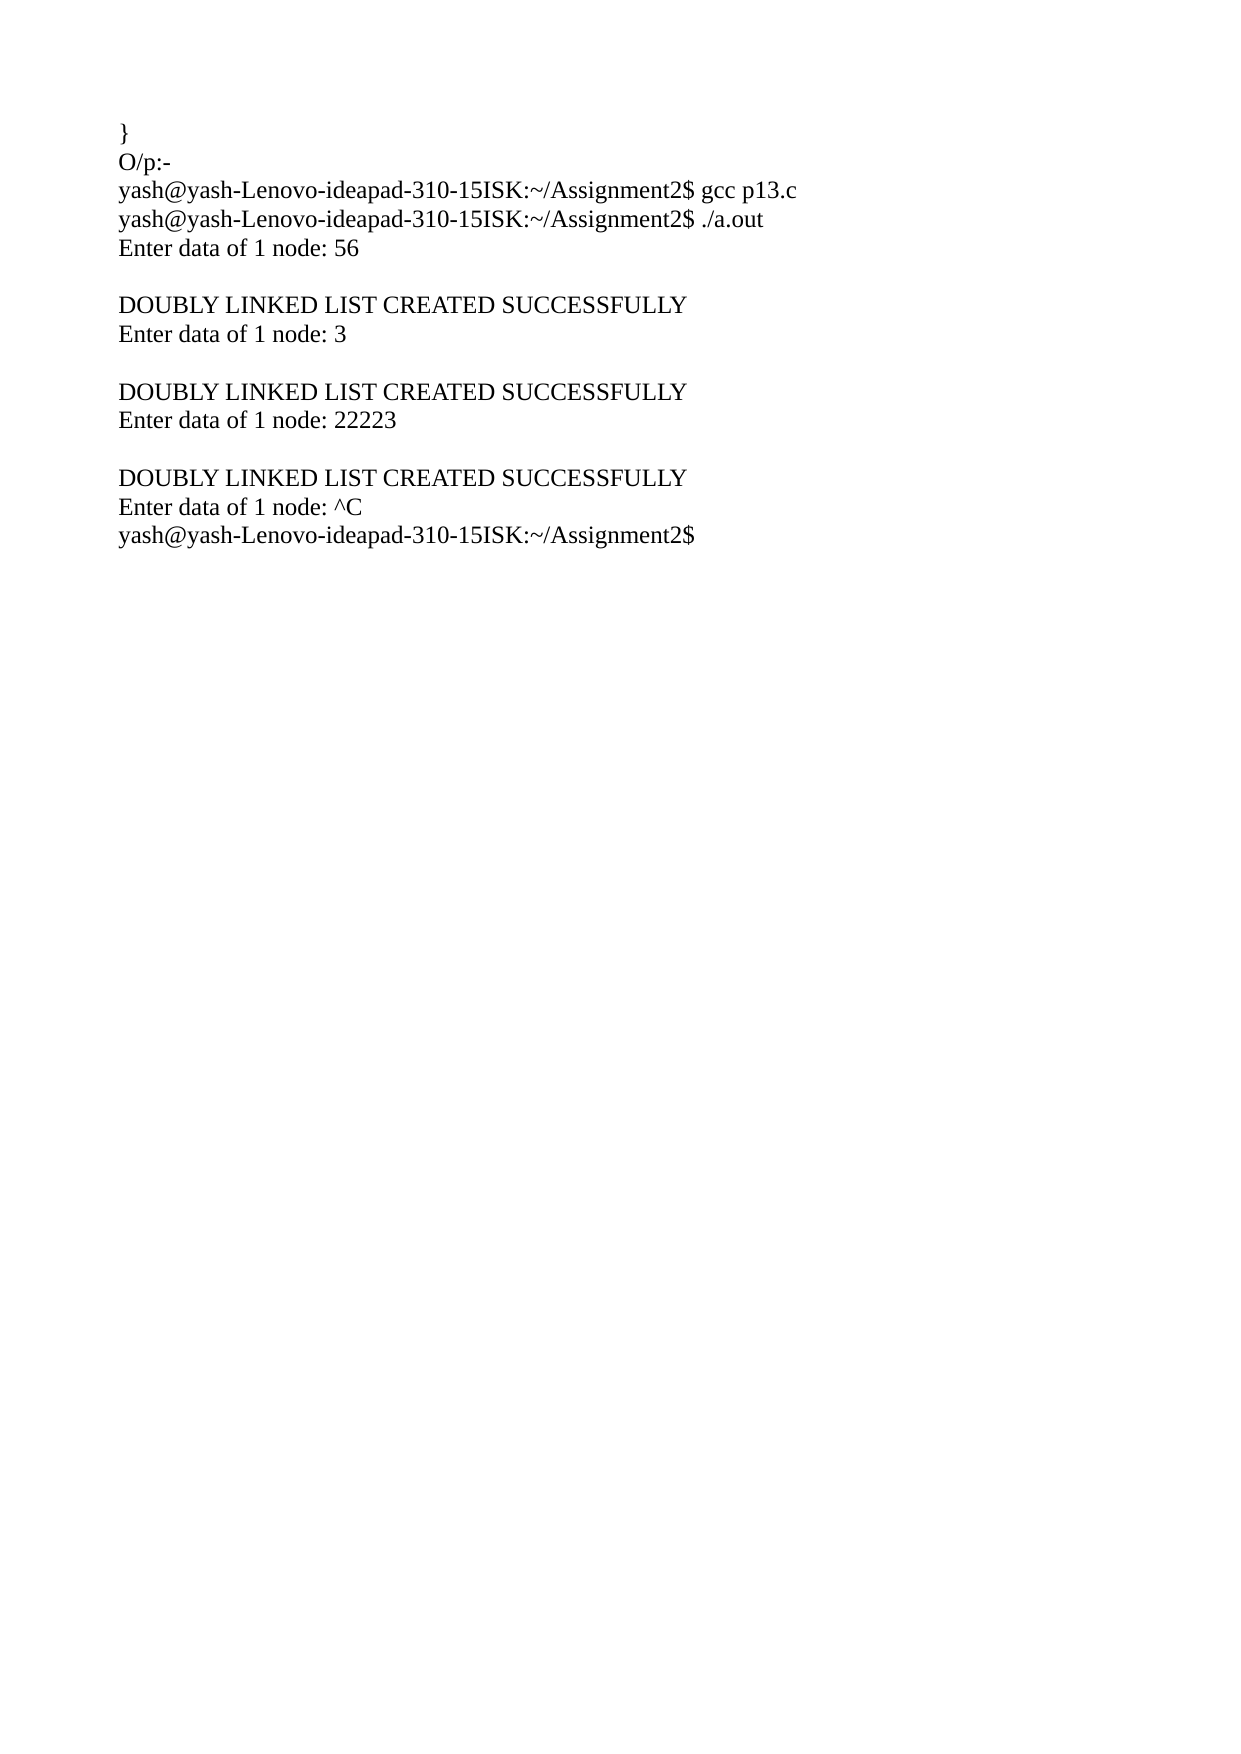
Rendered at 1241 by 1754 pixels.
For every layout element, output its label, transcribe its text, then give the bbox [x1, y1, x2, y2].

text yash@yash-Lenovo-ideapad-310-15ISK:~/Assignment2$ ./a.out [118, 204, 1122, 233]
text Enter data of 1 node: 56 [118, 233, 1122, 262]
text DOUBLY LINKED LIST CREATED SUCCESSFULLY [118, 463, 1122, 492]
text yash@yash-Lenovo-ideapad-310-15ISK:~/Assignment2$ [118, 521, 1122, 549]
text } [118, 118, 1122, 147]
text yash@yash-Lenovo-ideapad-310-15ISK:~/Assignment2$ gcc p13.c [118, 176, 1122, 204]
text Enter data of 1 node: 22223 [118, 406, 1122, 434]
text Enter data of 1 node: ^C [118, 492, 1122, 521]
text O/p:- [118, 147, 1122, 176]
text DOUBLY LINKED LIST CREATED SUCCESSFULLY [118, 377, 1122, 406]
text Enter data of 1 node: 3 [118, 319, 1122, 348]
text DOUBLY LINKED LIST CREATED SUCCESSFULLY [118, 291, 1122, 319]
